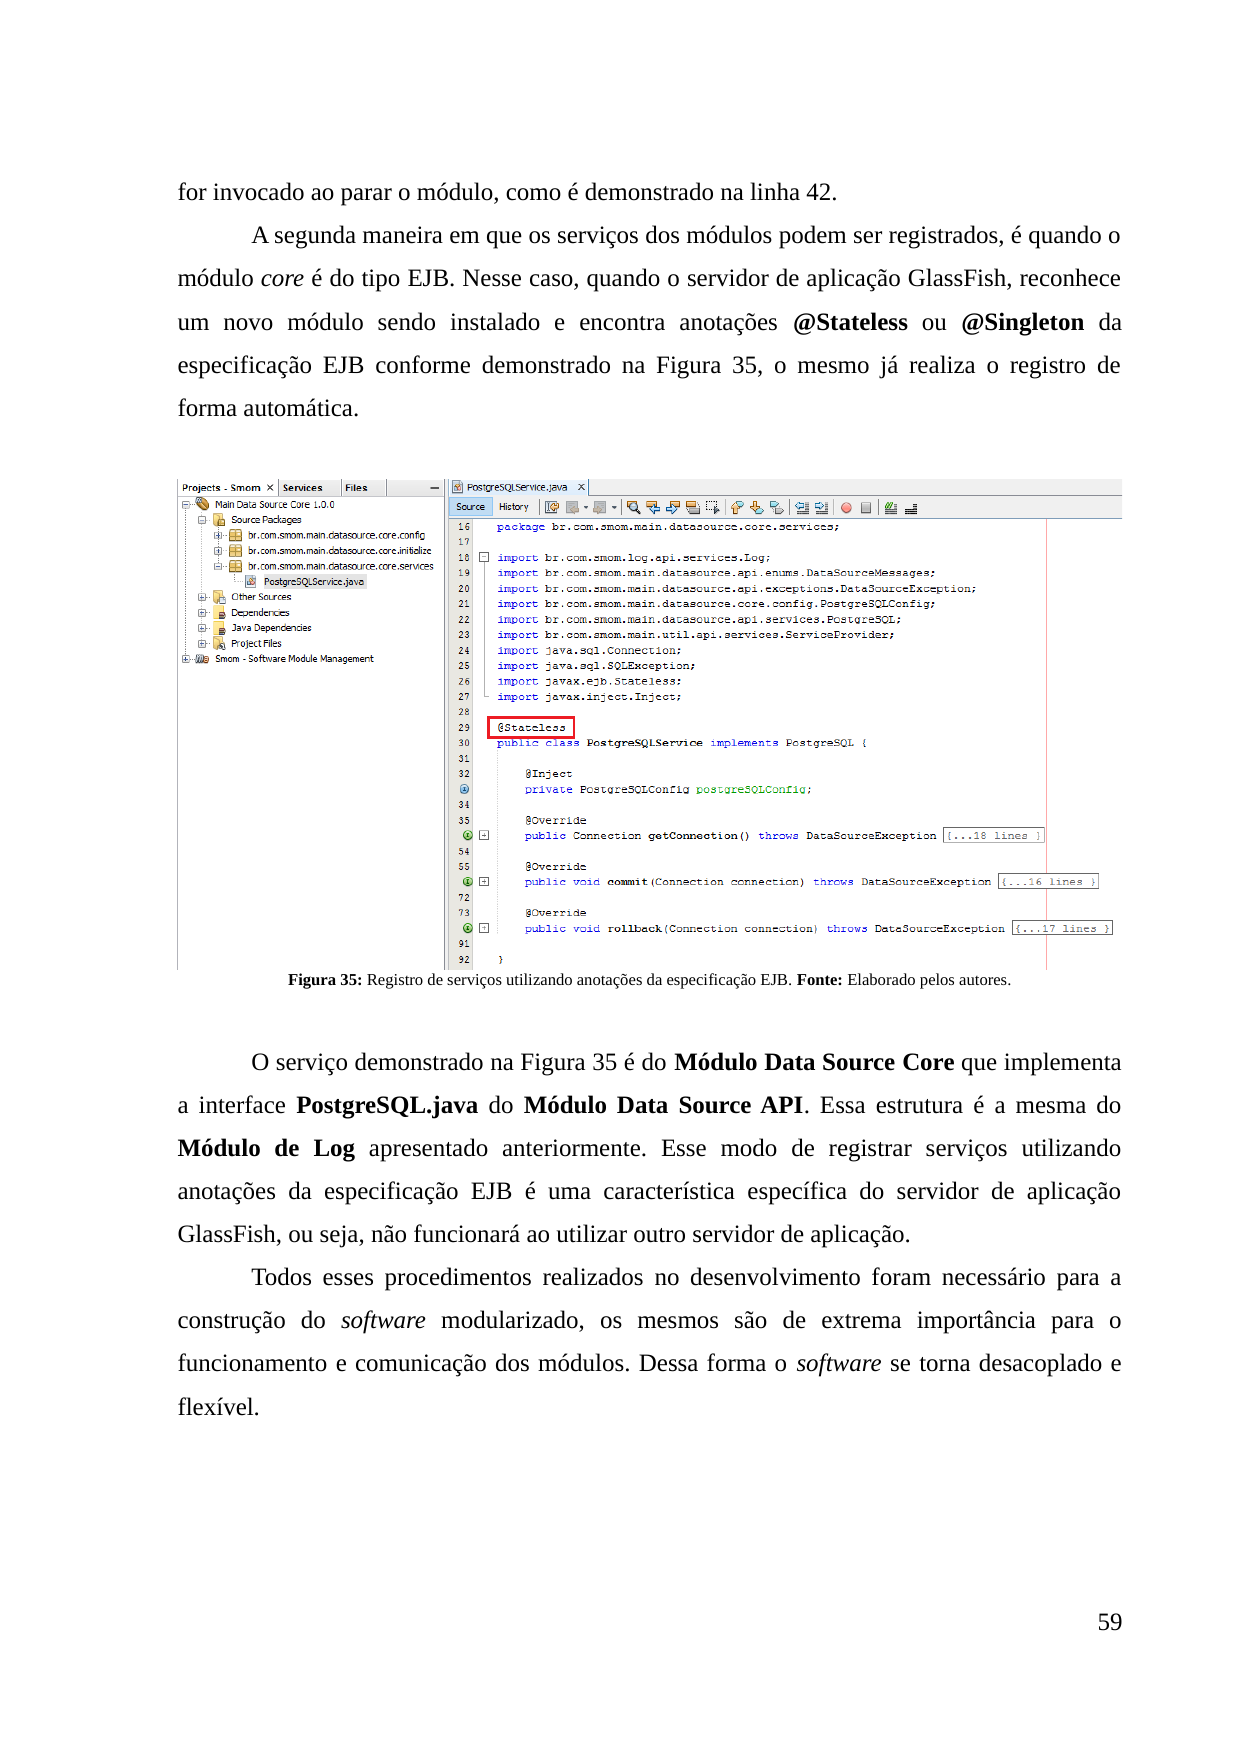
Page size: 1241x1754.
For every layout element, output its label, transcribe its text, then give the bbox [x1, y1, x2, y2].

text Todos esses procedimentos realizados no desenvolvimento foram necessário para a construção do software modularizado, os mesmos são de extrema importância para o funcionamento e comunicação dos módulos. Dessa forma o software se torna desacoplado e flexível. [177, 1262, 1122, 1420]
text Figura 35: Registro de serviços utilizando anotações da especificação EJB. Fonte: Elaborado pelos autores. [177, 970, 1122, 989]
picture [177, 479, 1123, 970]
text O serviço demonstrado na Figura 35 é do Módulo Data Source Core que implementa a interface PostgreSQL.java do Módulo Data Source API. Essa estrutura é a mesma do Módulo de Log apresentado anteriormente. Esse modo de registrar serviços utilizando anotações da especificação EJB é uma característica específica do servidor de aplicação GlassFish, ou seja, não funcionará ao utilizar outro servidor de aplicação. [177, 1047, 1122, 1248]
text A segunda maneira em que os serviços dos módulos podem ser registrados, é quando o módulo core é do tipo EJB. Nesse caso, quando o servidor de aplicação GlassFish, reconhece um novo módulo sendo instalado e encontra anotações @Stateless ou @Singleton da especificação EJB conforme demonstrado na Figura 35, o mesmo já realiza o registro de forma automática. [177, 220, 1122, 422]
text for invocado ao parar o módulo, como é demonstrado na linha 42. [177, 177, 1122, 206]
